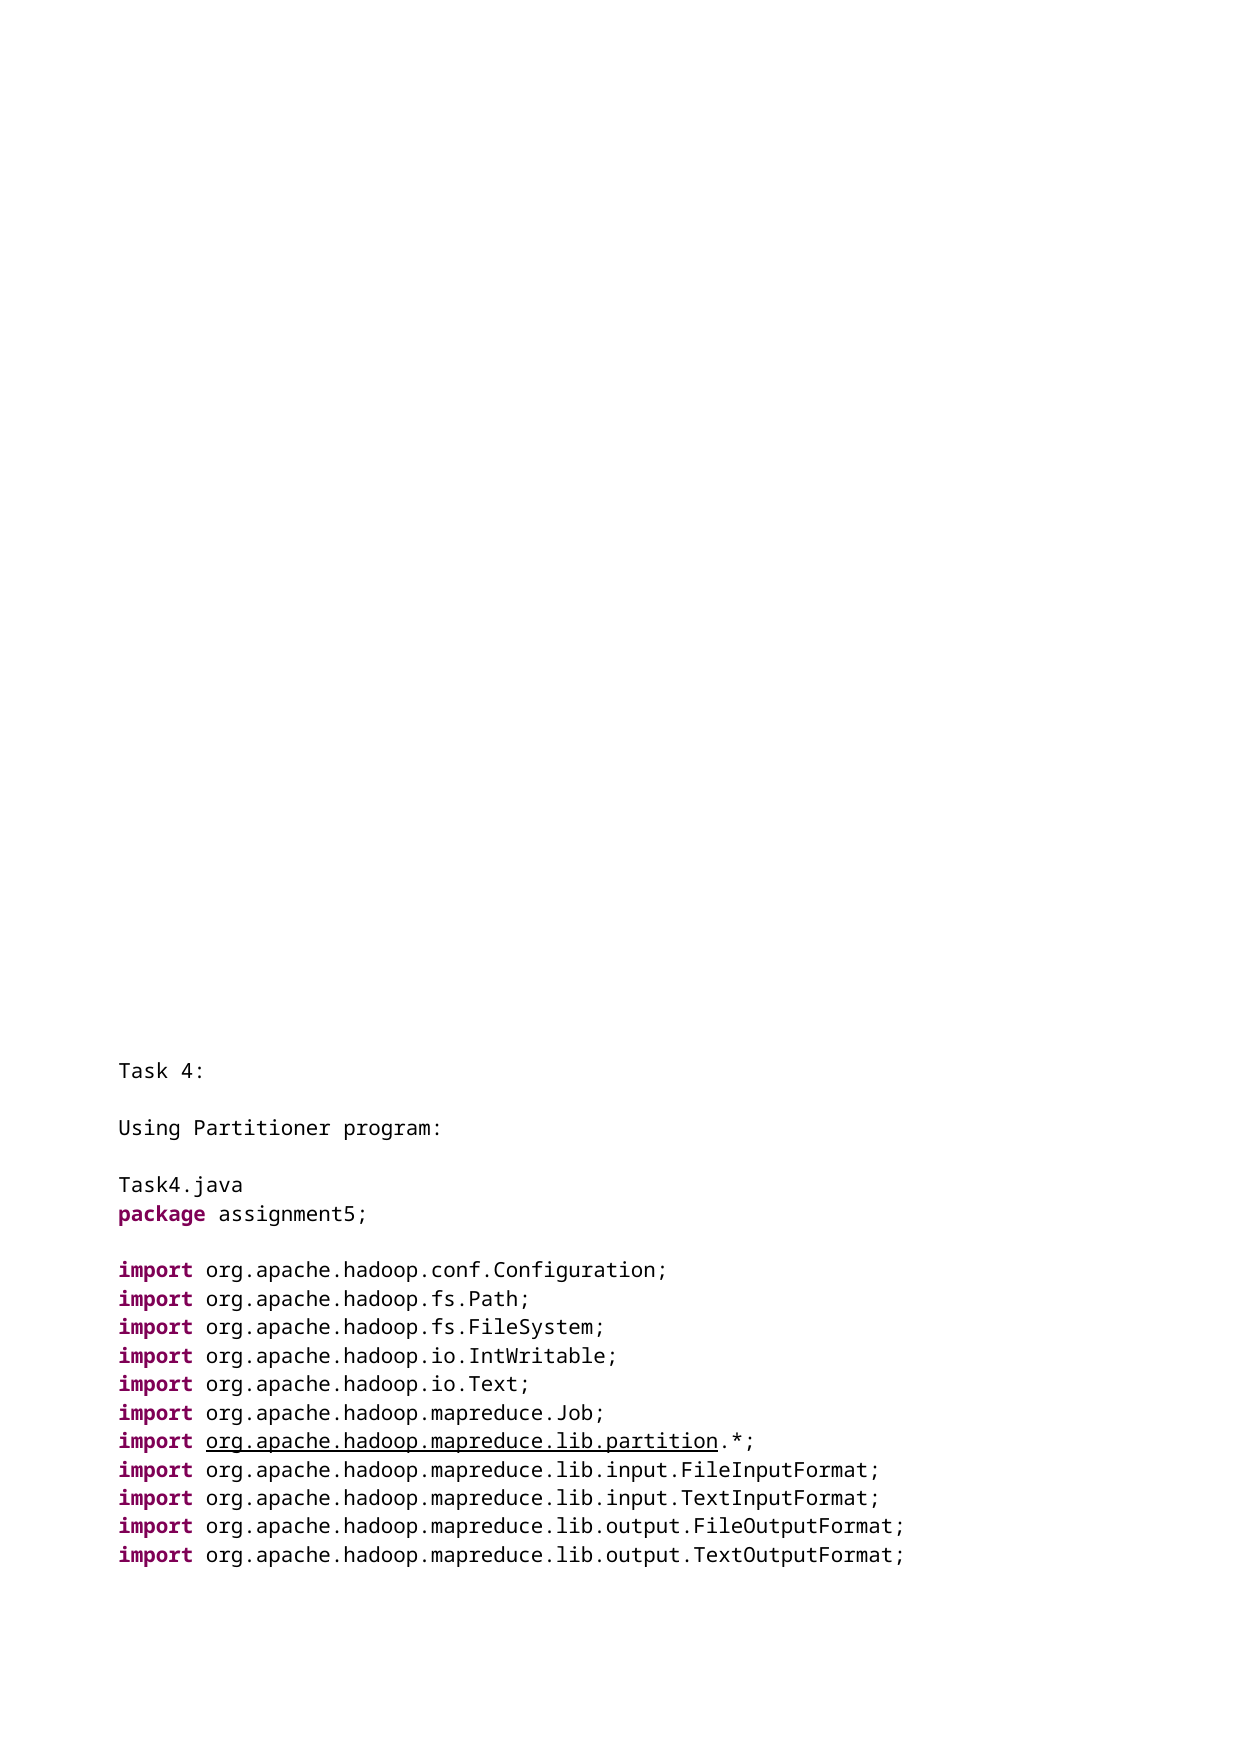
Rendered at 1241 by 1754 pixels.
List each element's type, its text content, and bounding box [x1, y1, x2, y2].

text import org.apache.hadoop.mapreduce.lib.partition.*; [118, 1426, 1122, 1455]
text import org.apache.hadoop.fs.Path; [118, 1284, 1122, 1312]
text import org.apache.hadoop.mapreduce.lib.input.TextInputFormat; [118, 1483, 1122, 1512]
text Task 4: [118, 1057, 1122, 1085]
text import org.apache.hadoop.fs.FileSystem; [118, 1312, 1122, 1341]
text import org.apache.hadoop.io.Text; [118, 1369, 1122, 1398]
text Task4.java [118, 1170, 1122, 1199]
text import org.apache.hadoop.mapreduce.lib.output.TextOutputFormat; [118, 1540, 1122, 1568]
text import org.apache.hadoop.mapreduce.Job; [118, 1398, 1122, 1426]
text import org.apache.hadoop.mapreduce.lib.input.FileInputFormat; [118, 1455, 1122, 1483]
text import org.apache.hadoop.io.IntWritable; [118, 1341, 1122, 1369]
text import org.apache.hadoop.conf.Configuration; [118, 1256, 1122, 1284]
text package assignment5; [118, 1199, 1122, 1227]
text Using Partitioner program: [118, 1113, 1122, 1142]
text import org.apache.hadoop.mapreduce.lib.output.FileOutputFormat; [118, 1512, 1122, 1540]
